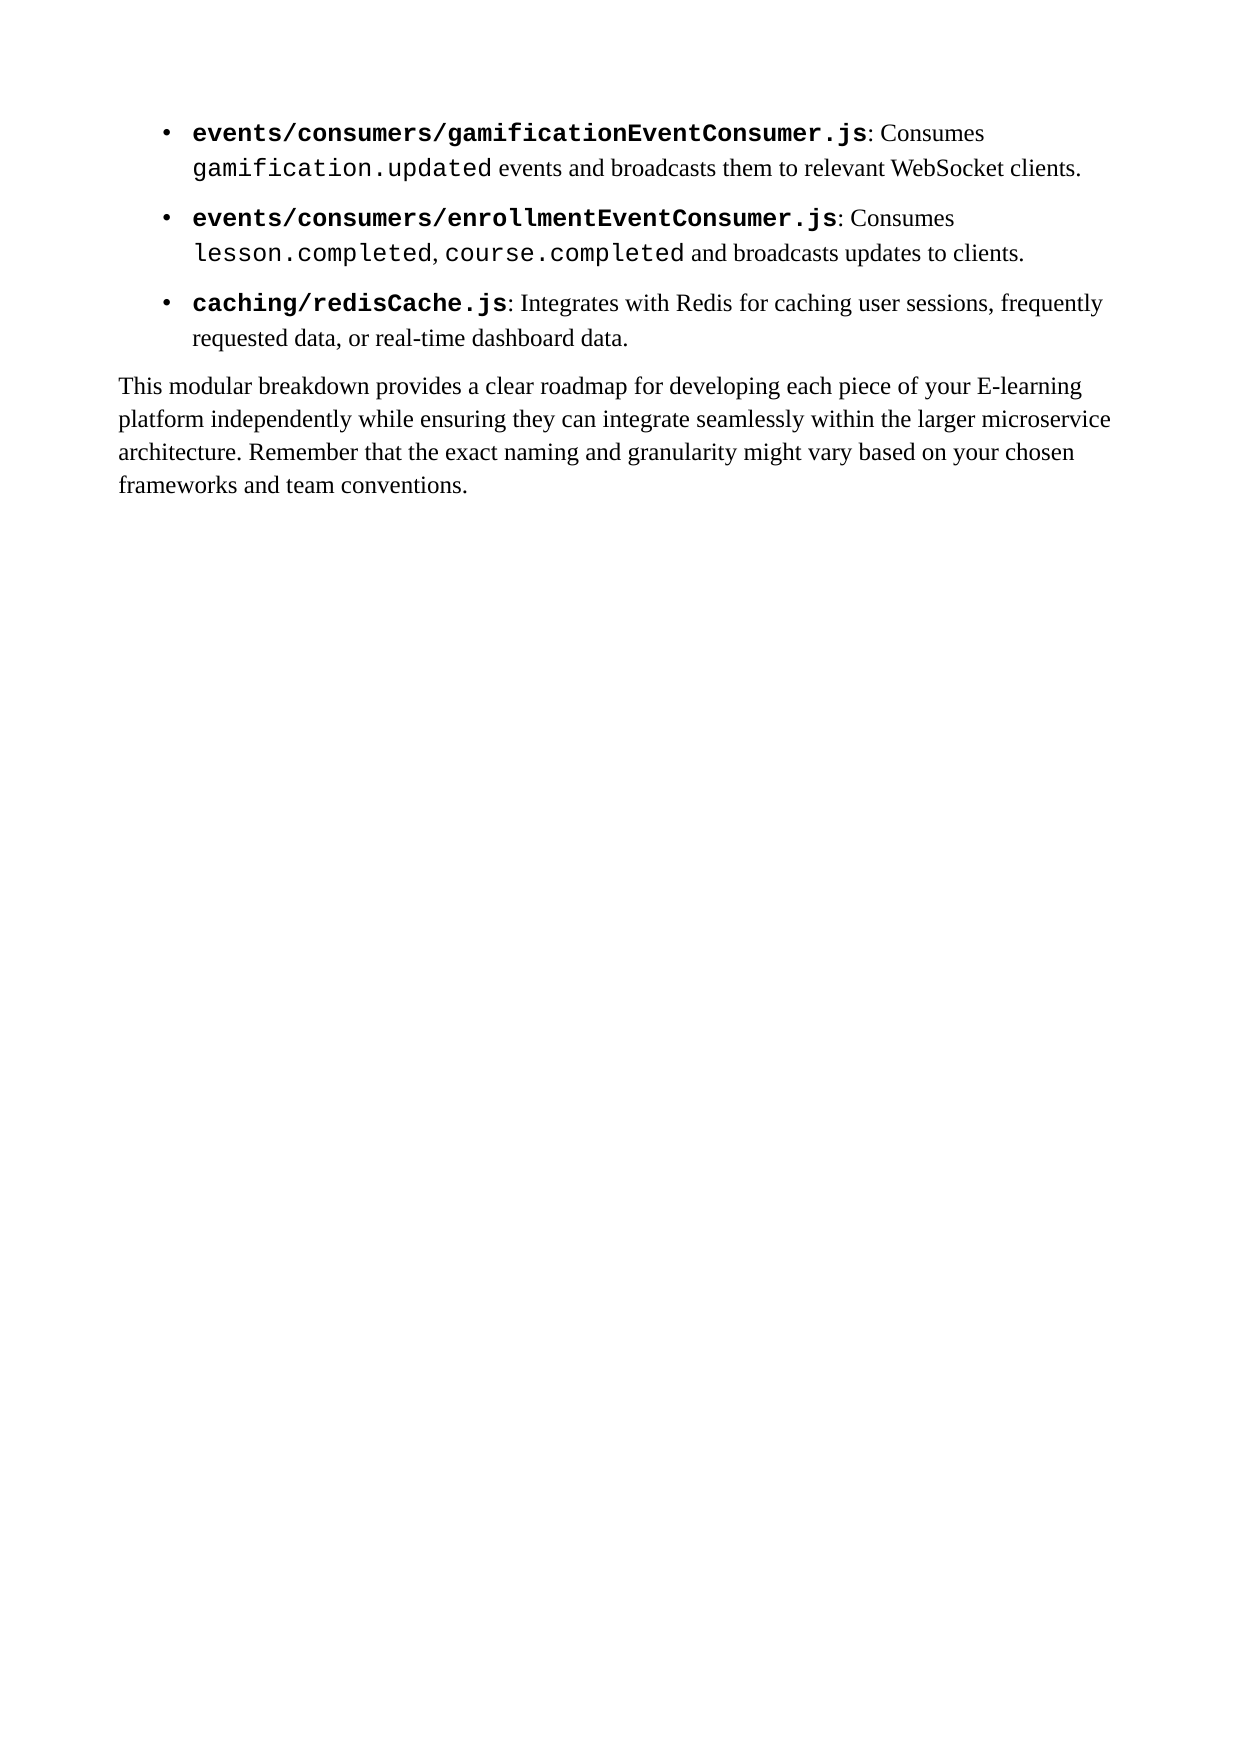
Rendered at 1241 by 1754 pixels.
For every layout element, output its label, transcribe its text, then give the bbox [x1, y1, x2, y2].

list events/consumers/enrollmentEventConsumer.js: Consumes lesson.completed, course.completed and broadcasts updates to clients. [162, 203, 1122, 269]
text This modular breakdown provides a clear roadmap for developing each piece of your E-learning platform independently while ensuring they can integrate seamlessly within the larger microservice architecture. Remember that the exact naming and granularity might vary based on your chosen frameworks and team conventions. [118, 371, 1122, 499]
list caching/redisCache.js: Integrates with Redis for caching user sessions, frequently requested data, or real-time dashboard data. [162, 288, 1122, 352]
list events/consumers/gamificationEventConsumer.js: Consumes gamification.updated events and broadcasts them to relevant WebSocket clients. [162, 118, 1122, 184]
